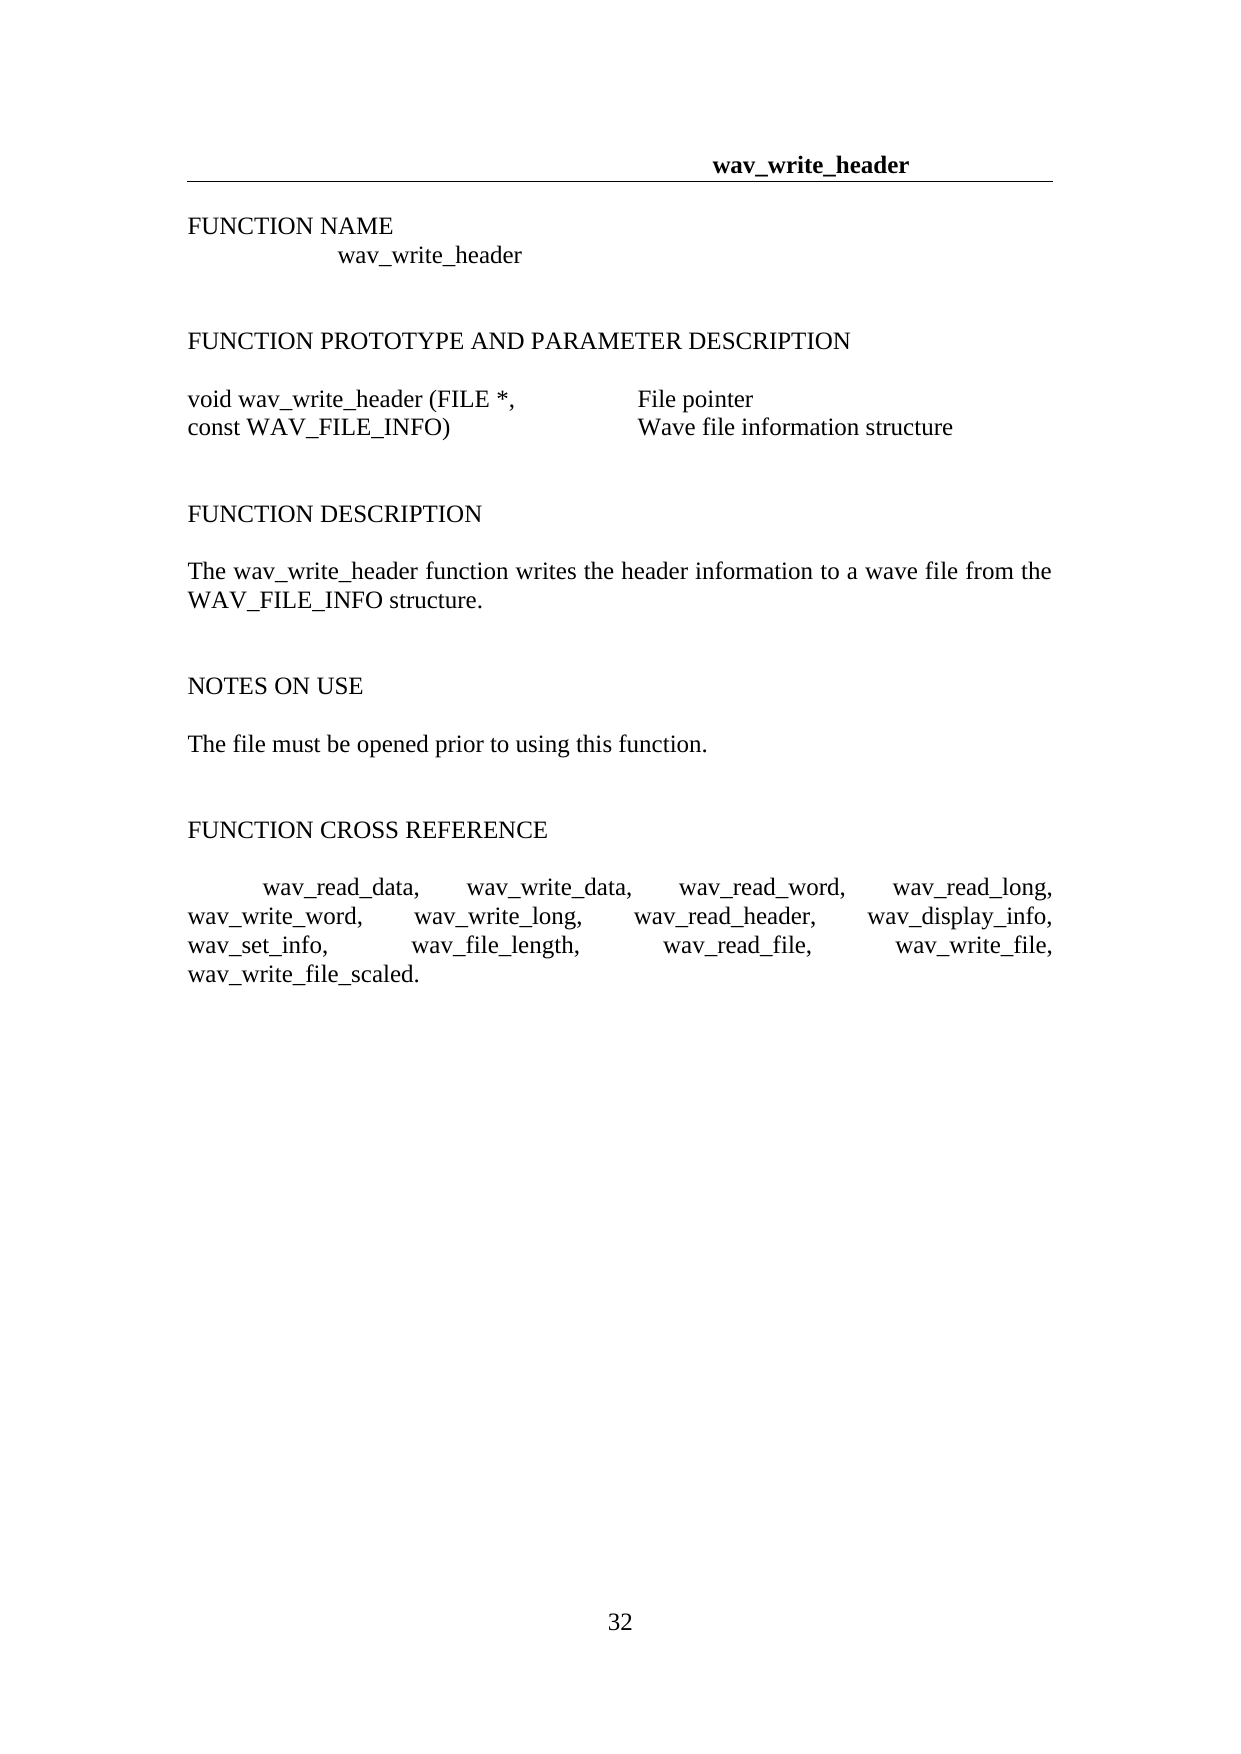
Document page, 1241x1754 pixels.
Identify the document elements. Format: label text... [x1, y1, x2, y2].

text NOTES ON USE [187, 671, 1053, 700]
text FUNCTION CROSS REFERENCE [187, 815, 1053, 844]
text void wav_write_header (FILE *, File pointer [187, 384, 1053, 412]
text FUNCTION NAME [187, 211, 1053, 240]
text The file must be opened prior to using this function. [187, 729, 1053, 757]
text FUNCTION DESCRIPTION [187, 499, 1053, 527]
text FUNCTION PROTOTYPE AND PARAMETER DESCRIPTION [187, 326, 1053, 355]
text const WAV_FILE_INFO) Wave file information structure [187, 412, 1053, 441]
text wav_read_data, wav_write_data, wav_read_word, wav_read_long, wav_write_word, wav_write_long, wav_read_header, wav_display_info, wav_set_info, wav_file_length, wav_read_file, wav_write_file, wav_write_file_scaled. [187, 872, 1053, 987]
subtitle wav_write_header [187, 150, 1053, 181]
text The wav_write_header function writes the header information to a wave file from the WAV_FILE_INFO structure. [187, 556, 1053, 614]
text wav_write_header [187, 240, 1053, 269]
